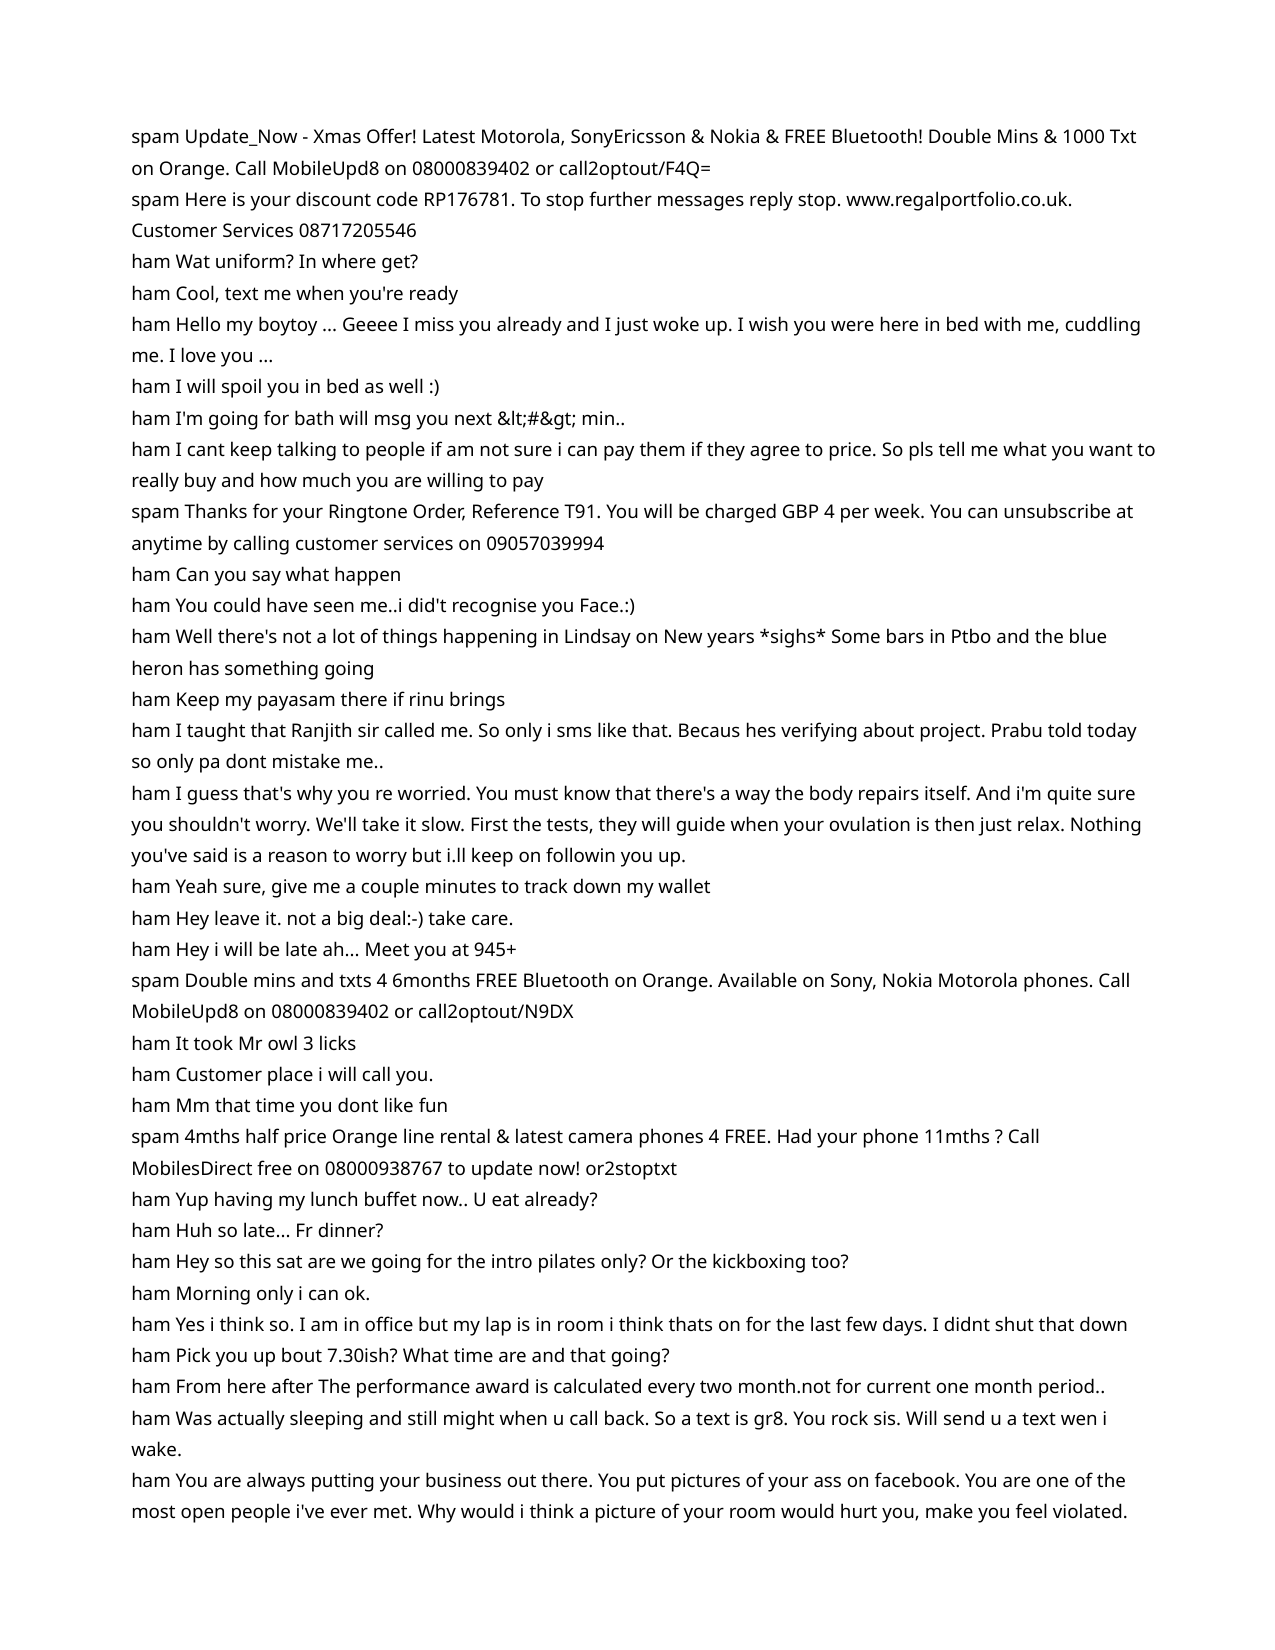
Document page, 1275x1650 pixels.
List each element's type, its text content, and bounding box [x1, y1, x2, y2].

table_cell [118, 1056, 131, 1087]
table_cell ham Hey i will be late ah... Meet you at 945+ [131, 931, 1157, 962]
table_cell ham Yeah sure, give me a couple minutes to track down my wallet [131, 868, 1157, 899]
table_cell [118, 431, 131, 493]
table_cell ham Wat uniform? In where get? [131, 243, 1157, 274]
table_cell ham You could have seen me..i did't recognise you Face.:) [131, 587, 1157, 618]
table_cell ham I taught that Ranjith sir called me. So only i sms like that. Becaus hes verifying about project. Prabu told today so only pa dont mistake me.. [131, 712, 1157, 774]
table_cell ham Yes i think so. I am in office but my lap is in room i think thats on for the last few days. I didnt shut that down [131, 1306, 1157, 1337]
table_cell [118, 1306, 131, 1337]
table_cell [118, 556, 131, 587]
table_cell ham Huh so late... Fr dinner? [131, 1212, 1157, 1243]
table_cell [118, 1274, 131, 1306]
table_cell ham Yup having my lunch buffet now.. U eat already? [131, 1181, 1157, 1212]
table_cell spam Double mins and txts 4 6months FREE Bluetooth on Orange. Available on Sony, Nokia Motorola phones. Call MobileUpd8 on 08000839402 or call2optout/N9DX [131, 962, 1157, 1024]
table_cell spam 4mths half price Orange line rental & latest camera phones 4 FREE. Had your phone 11mths ? Call MobilesDirect free on 08000938767 to update now! or2stoptxt [131, 1118, 1157, 1181]
table_cell ham Hey leave it. not a big deal:-) take care. [131, 899, 1157, 931]
table_cell [118, 1337, 131, 1368]
table_cell ham Was actually sleeping and still might when u call back. So a text is gr8. You rock sis. Will send u a text wen i wake. [131, 1399, 1157, 1462]
table_cell spam Update_Now - Xmas Offer! Latest Motorola, SonyEricsson & Nokia & FREE Bluetooth! Double Mins & 1000 Txt on Orange. Call MobileUpd8 on 08000839402 or call2optout/F4Q= [131, 118, 1157, 181]
table_cell spam Thanks for your Ringtone Order, Reference T91. You will be charged GBP 4 per week. You can unsubscribe at anytime by calling customer services on 09057039994 [131, 493, 1157, 556]
table_cell ham Can you say what happen [131, 556, 1157, 587]
table_cell [118, 868, 131, 899]
table_cell [118, 181, 131, 243]
table_cell [118, 274, 131, 306]
table_cell ham Mm that time you dont like fun [131, 1087, 1157, 1118]
table_cell ham I cant keep talking to people if am not sure i can pay them if they agree to price. So pls tell me what you want to really buy and how much you are willing to pay [131, 431, 1157, 493]
table_cell ham Customer place i will call you. [131, 1056, 1157, 1087]
table_cell ham Cool, text me when you're ready [131, 274, 1157, 306]
table_cell ham You are always putting your business out there. You put pictures of your ass on facebook. You are one of the most open people i've ever met. Why would i think a picture of your room would hurt you, make you feel violated. [131, 1462, 1157, 1524]
table_cell [118, 587, 131, 618]
table_cell [118, 306, 131, 368]
table_cell [118, 1399, 131, 1462]
table_cell ham Morning only i can ok. [131, 1274, 1157, 1306]
table_cell spam Here is your discount code RP176781. To stop further messages reply stop. www.regalportfolio.co.uk. Customer Services 08717205546 [131, 181, 1157, 243]
table_cell [118, 712, 131, 774]
table_cell [118, 774, 131, 868]
table_cell [118, 118, 131, 181]
table_cell [118, 1212, 131, 1243]
table_cell [118, 243, 131, 274]
table_cell ham Well there's not a lot of things happening in Lindsay on New years *sighs* Some bars in Ptbo and the blue heron has something going [131, 618, 1157, 681]
table_cell ham Hey so this sat are we going for the intro pilates only? Or the kickboxing too? [131, 1243, 1157, 1274]
table_cell ham Keep my payasam there if rinu brings [131, 681, 1157, 712]
table_cell ham Hello my boytoy ... Geeee I miss you already and I just woke up. I wish you were here in bed with me, cuddling me. I love you ... [131, 306, 1157, 368]
table_cell [118, 399, 131, 431]
table_cell ham Pick you up bout 7.30ish? What time are and that going? [131, 1337, 1157, 1368]
table_cell [118, 493, 131, 556]
table_cell ham From here after The performance award is calculated every two month.not for current one month period.. [131, 1368, 1157, 1399]
table_cell [118, 962, 131, 1024]
table_cell [118, 1243, 131, 1274]
table_cell [118, 368, 131, 399]
table_cell [118, 618, 131, 681]
table_cell ham I'm going for bath will msg you next &lt;#&gt; min.. [131, 399, 1157, 431]
table_cell [118, 931, 131, 962]
table_cell ham I guess that's why you re worried. You must know that there's a way the body repairs itself. And i'm quite sure you shouldn't worry. We'll take it slow. First the tests, they will guide when your ovulation is then just relax. Nothing you've said is a reason to worry but i.ll keep on followin you up. [131, 774, 1157, 868]
table_cell [118, 1181, 131, 1212]
table_cell [118, 899, 131, 931]
table_cell [118, 1462, 131, 1524]
table_cell [118, 681, 131, 712]
table_cell [118, 1024, 131, 1056]
table_cell [118, 1118, 131, 1181]
table_cell [118, 1087, 131, 1118]
table_cell ham It took Mr owl 3 licks [131, 1024, 1157, 1056]
table_cell [118, 1368, 131, 1399]
table_cell ham I will spoil you in bed as well :) [131, 368, 1157, 399]
